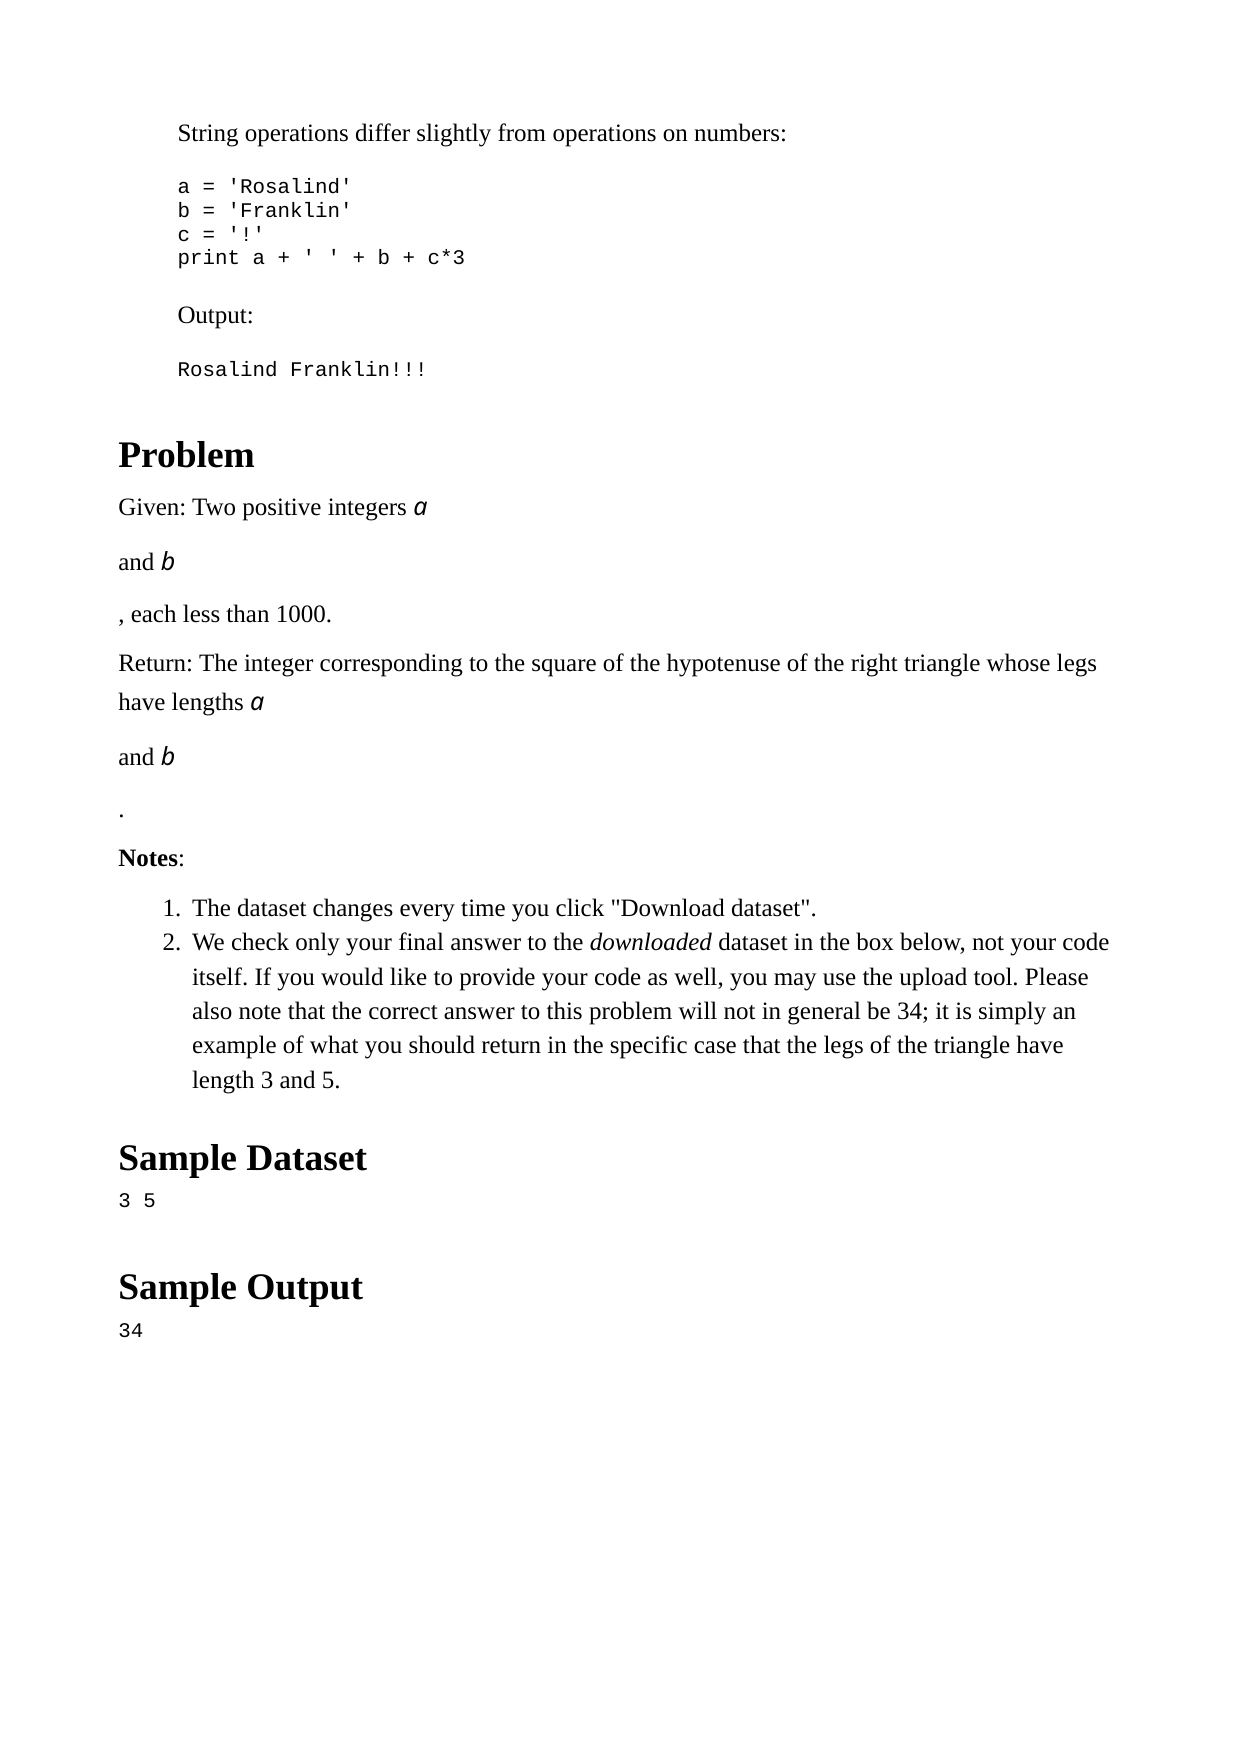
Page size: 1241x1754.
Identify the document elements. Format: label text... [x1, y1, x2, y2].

text Rosalind Franklin!!! [177, 359, 1063, 382]
text and b [118, 544, 1122, 578]
text . [118, 794, 1122, 823]
subtitle Sample Dataset [118, 1135, 1122, 1178]
text Output: [177, 300, 1063, 329]
list We check only your final answer to the downloaded dataset in the box below, not your code itself. If you would like to provide your code as well, you may use the upload tool. Please also note that the correct answer to this problem will not in general be 34; it is simply an example of what you should return in the specific case that the legs of the triangle have length 3 and 5. [162, 927, 1122, 1094]
text 34 [118, 1320, 1122, 1344]
text print a + ' ' + b + c*3 [177, 247, 1063, 271]
subtitle Problem [118, 433, 1122, 476]
list The dataset changes every time you click "Download dataset". [162, 893, 1122, 921]
text Notes: [118, 843, 1122, 872]
text b = 'Franklin' [177, 200, 1063, 224]
text Return: The integer corresponding to the square of the hypotenuse of the right triangle whose legs have lengths a [118, 648, 1122, 718]
text 3 5 [118, 1191, 1122, 1214]
text c = '!' [177, 224, 1063, 247]
text String operations differ slightly from operations on numbers: [177, 118, 1063, 147]
text , each less than 1000. [118, 599, 1122, 628]
subtitle Sample Output [118, 1264, 1122, 1308]
text Given: Two positive integers a [118, 488, 1122, 522]
text a = 'Rosalind' [177, 176, 1063, 200]
text and b [118, 739, 1122, 773]
